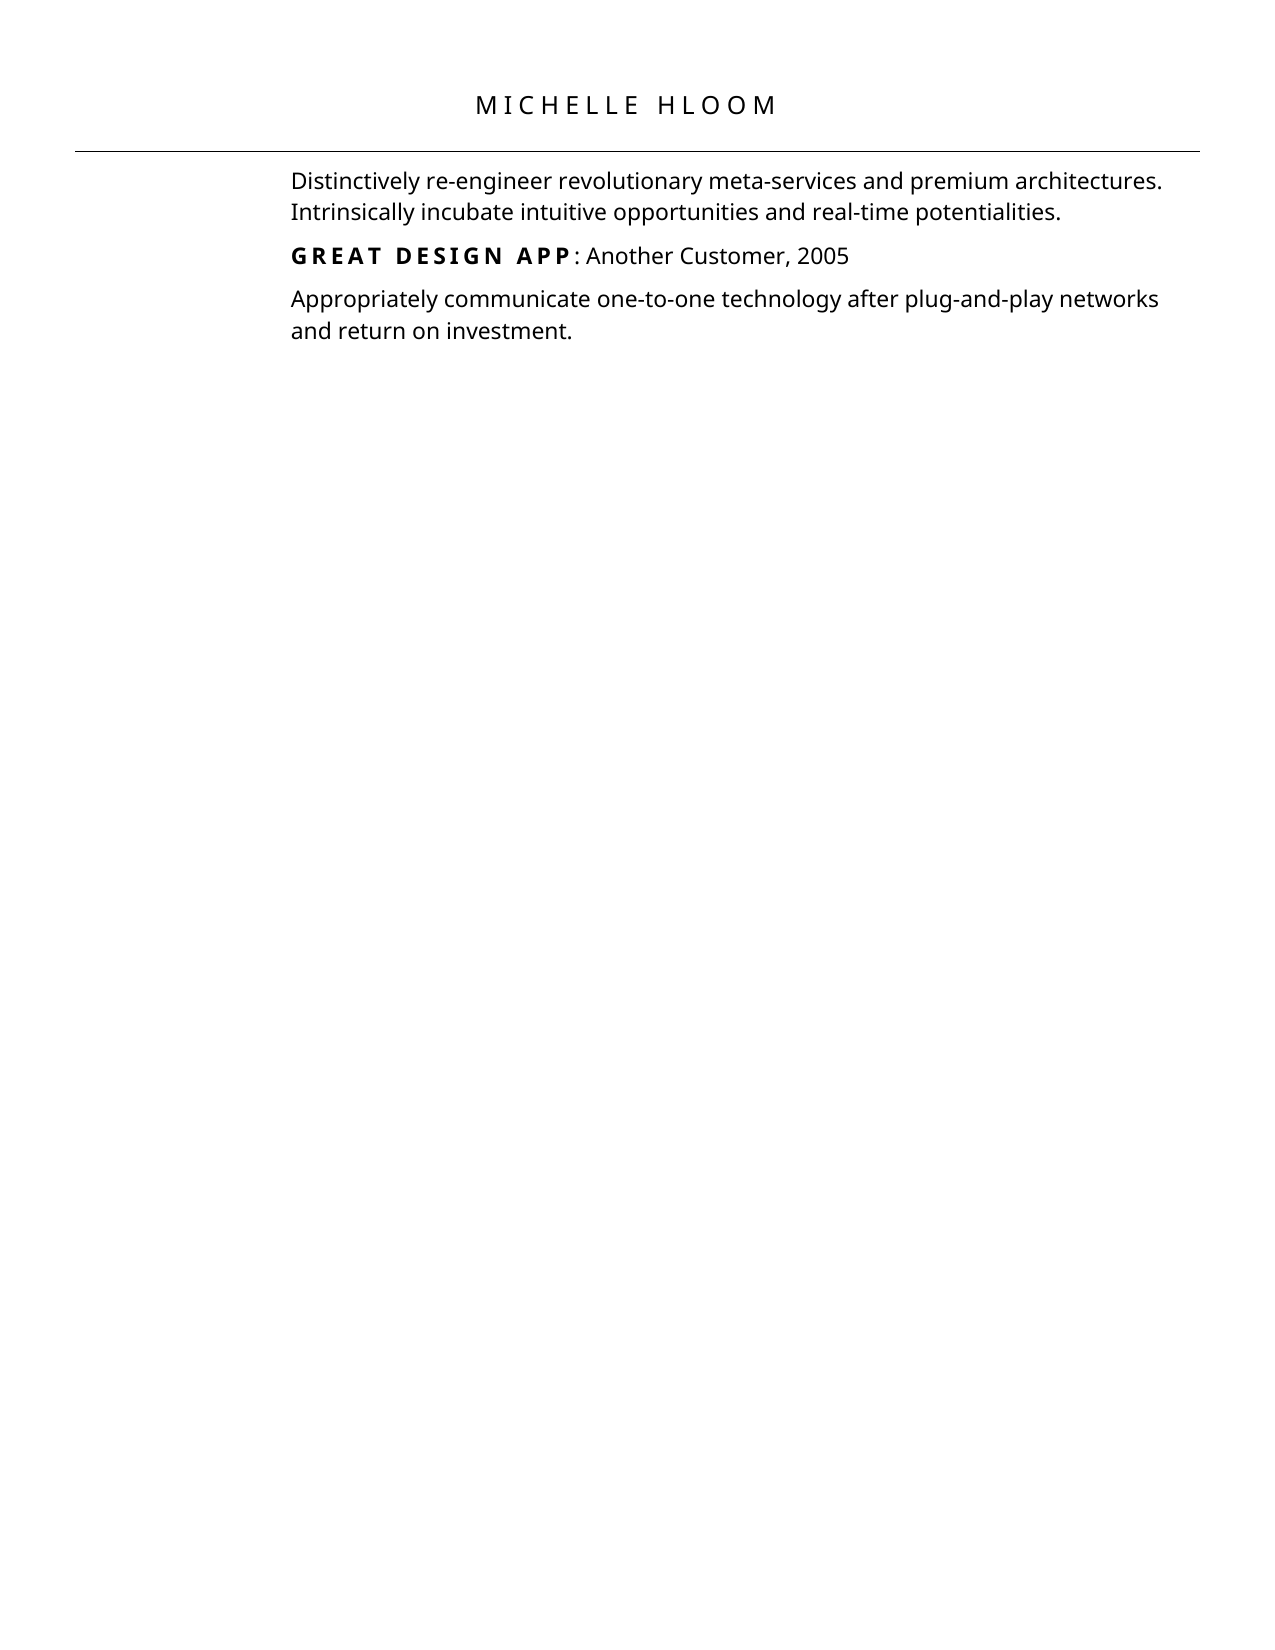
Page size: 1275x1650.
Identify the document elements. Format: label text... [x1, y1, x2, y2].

table_cell [263, 152, 291, 346]
table_cell [291, 346, 1200, 376]
table_cell Distinctively re-engineer revolutionary meta-services and premium architectures. Intrinsically incubate intuitive opportunities and real-time potentialities. GREAT DESIGN APP: Another Customer, 2005 Appropriately communicate one-to-one technology after plug-and-play networks and return on investment. [291, 152, 1200, 346]
table_cell [75, 346, 262, 376]
table_cell [75, 152, 262, 346]
table_cell [263, 346, 291, 376]
